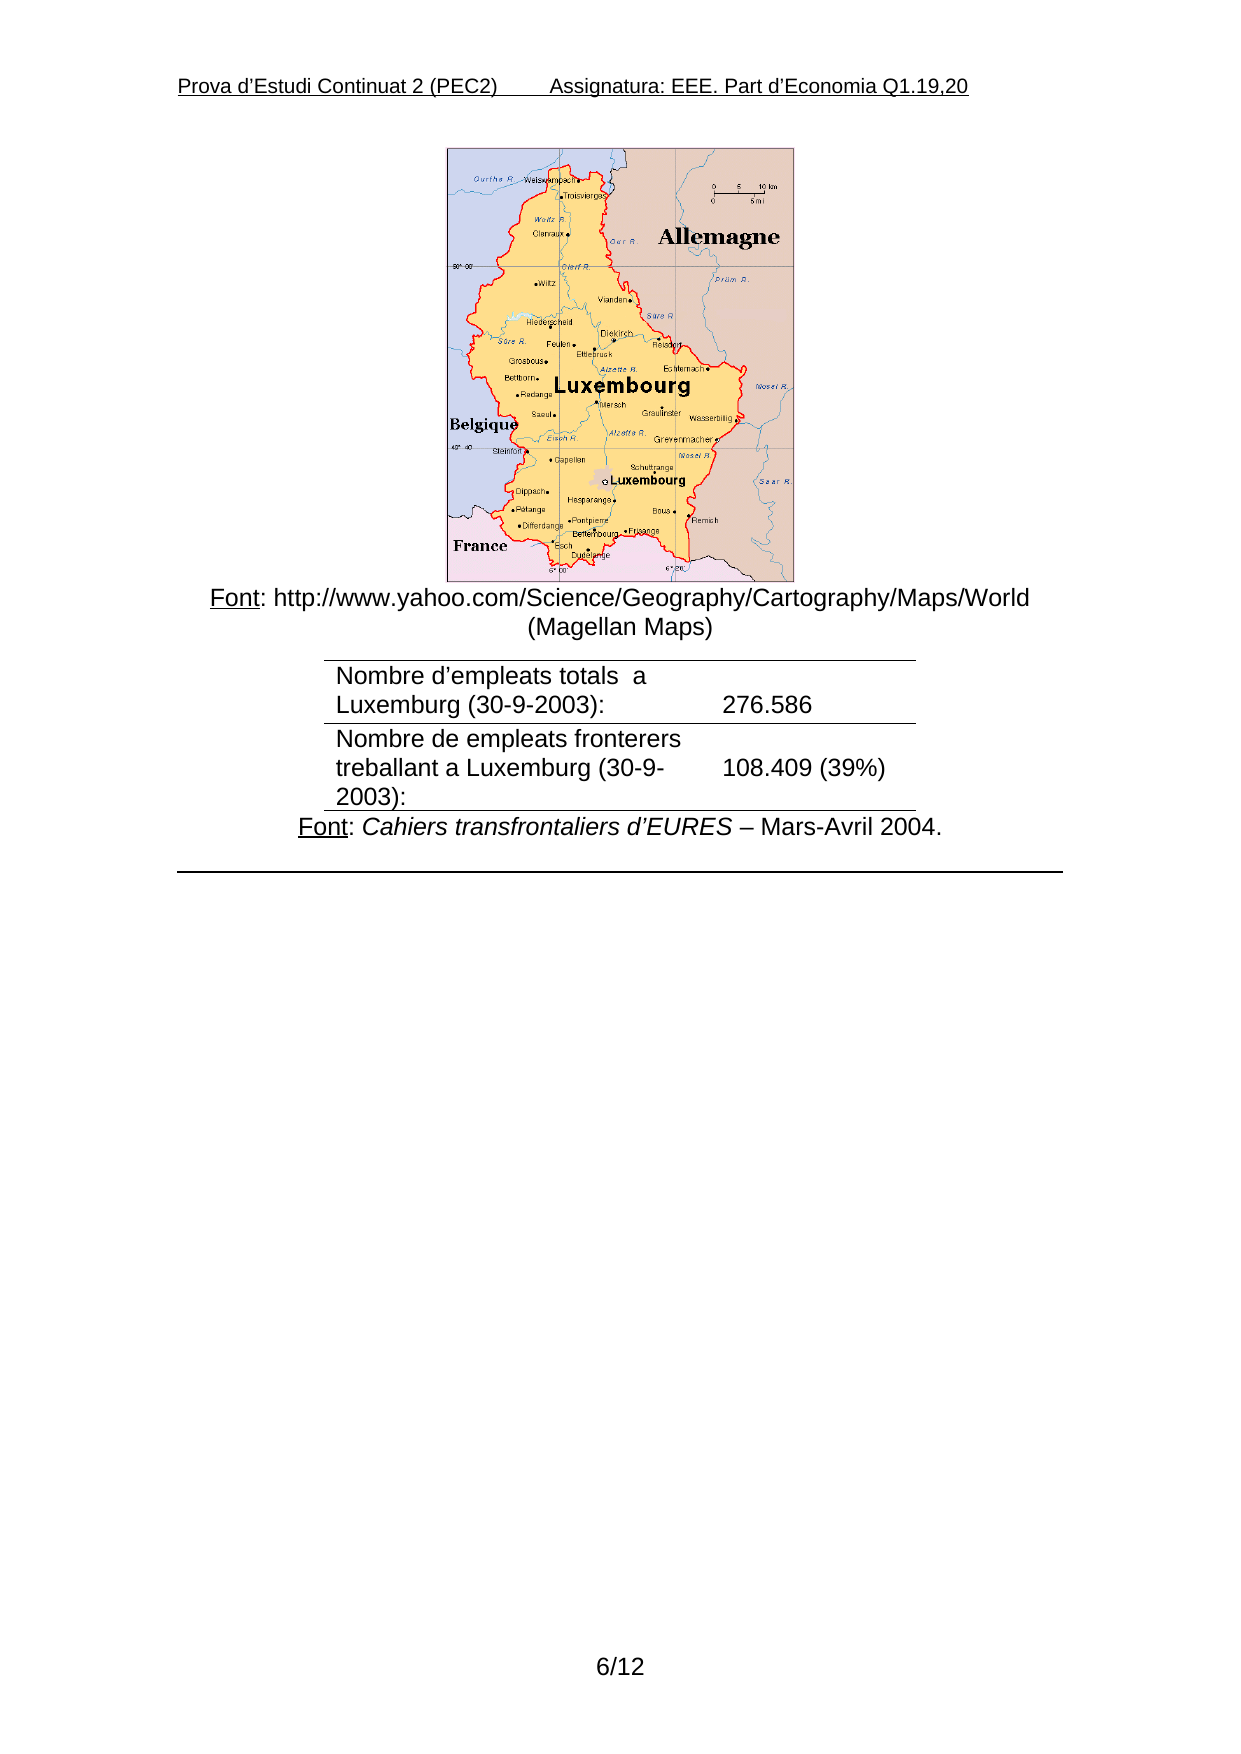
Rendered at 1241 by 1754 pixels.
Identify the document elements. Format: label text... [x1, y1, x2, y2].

table_header Nombre d’empleats totals a Luxemburg (30-9-2003): [324, 661, 711, 723]
table_header 276.586 [711, 661, 916, 723]
table_cell 108.409 (39%) [711, 724, 916, 810]
table_cell Nombre de empleats fronterers treballant a Luxemburg (30-9-2003): [324, 724, 711, 810]
text Font: http://www.yahoo.com/Science/Geography/Cartography/Maps/World (Magellan Maps) [177, 583, 1063, 641]
picture [445, 147, 795, 583]
text Font: Cahiers transfrontaliers d’EURES – Mars-Avril 2004. [177, 811, 1063, 840]
